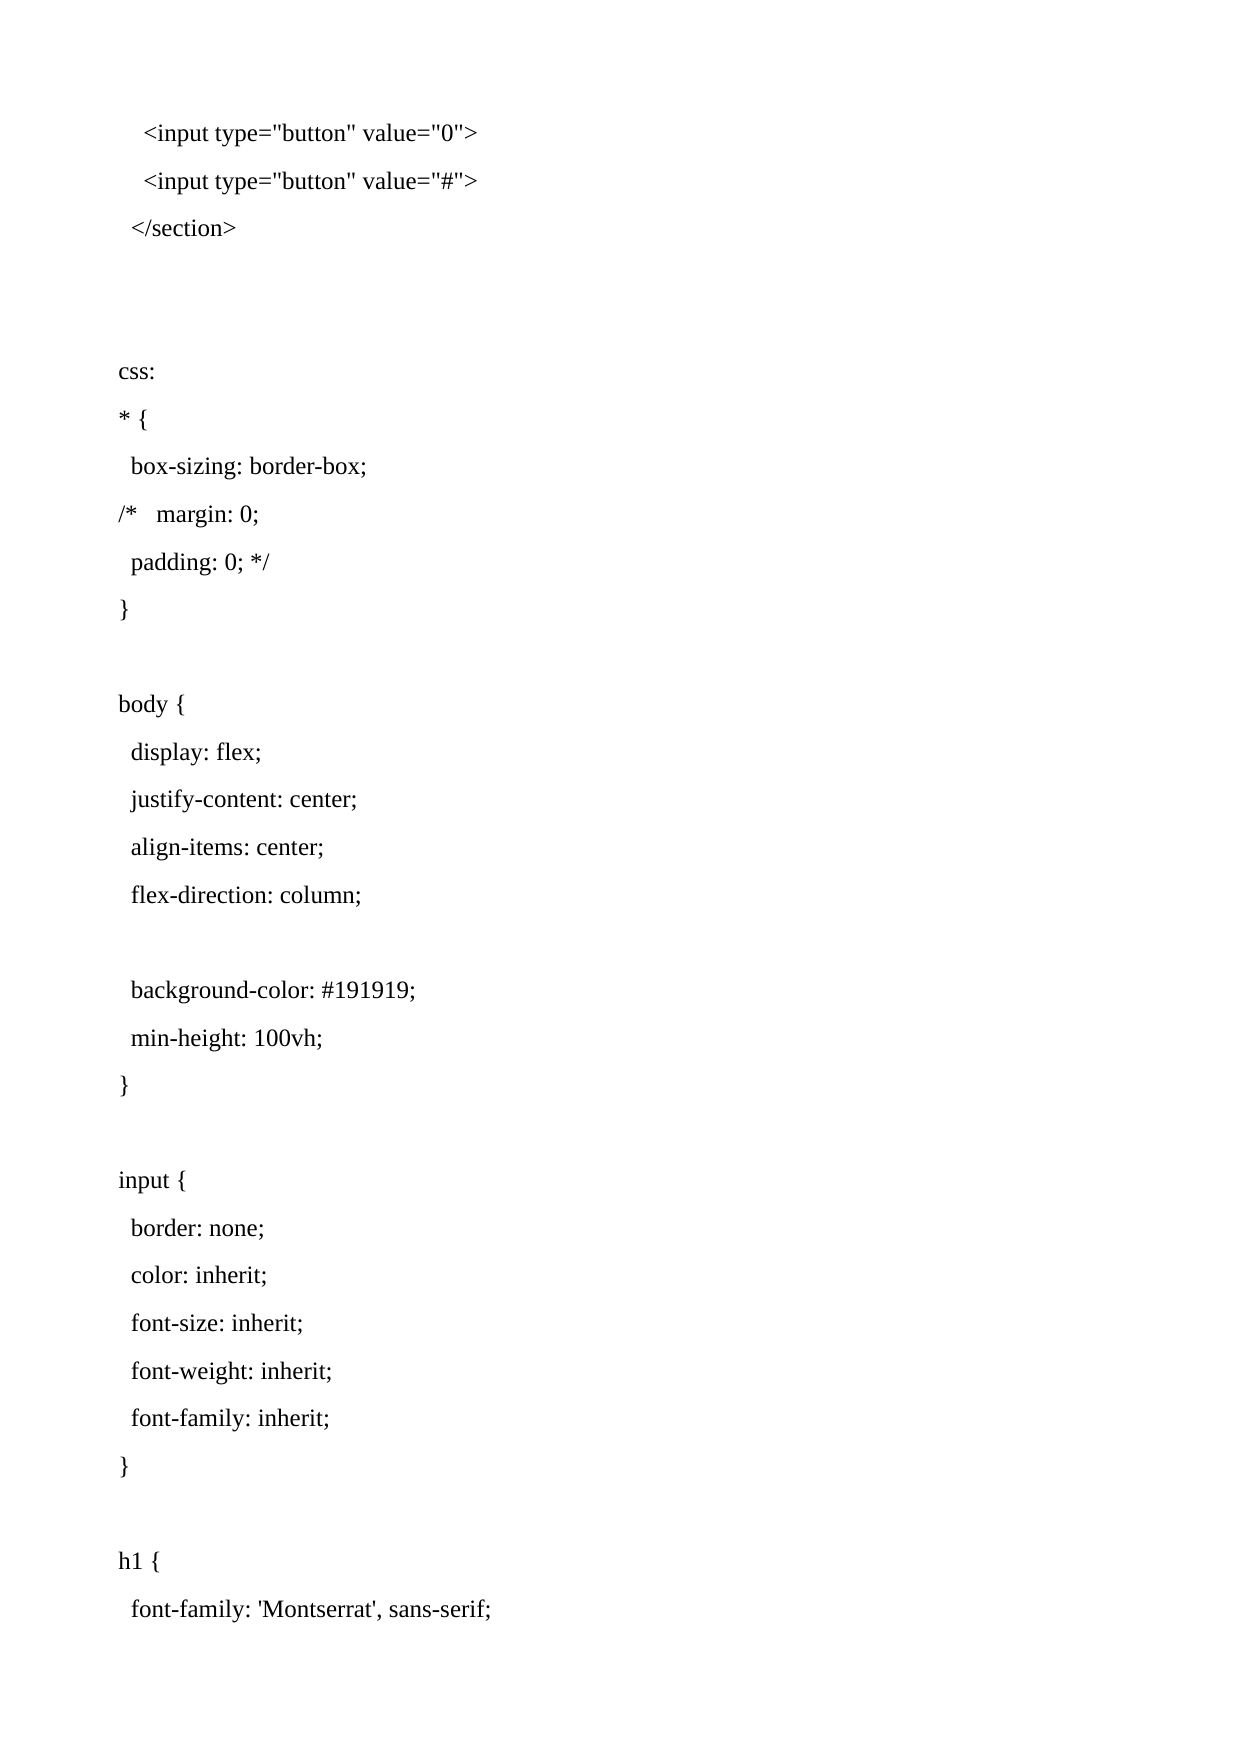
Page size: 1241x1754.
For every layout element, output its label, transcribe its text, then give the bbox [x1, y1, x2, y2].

text align-items: center; [118, 832, 1122, 861]
text h1 { [118, 1546, 1122, 1575]
text font-size: inherit; [118, 1308, 1122, 1337]
text } [118, 1451, 1122, 1480]
text css: [118, 356, 1122, 385]
text display: flex; [118, 737, 1122, 766]
text min-height: 100vh; [118, 1023, 1122, 1051]
text background-color: #191919; [118, 975, 1122, 1004]
text font-family: 'Montserrat', sans-serif; [118, 1594, 1122, 1623]
text <input type="button" value="#"> [118, 166, 1122, 194]
text * { [118, 404, 1122, 432]
text } [118, 594, 1122, 623]
text input { [118, 1165, 1122, 1194]
text } [118, 1070, 1122, 1099]
text /* margin: 0; [118, 499, 1122, 528]
text color: inherit; [118, 1261, 1122, 1289]
text font-family: inherit; [118, 1403, 1122, 1432]
text </section> [118, 213, 1122, 242]
text <input type="button" value="0"> [118, 118, 1122, 147]
text font-weight: inherit; [118, 1356, 1122, 1384]
text flex-direction: column; [118, 880, 1122, 908]
text border: none; [118, 1213, 1122, 1242]
text justify-content: center; [118, 784, 1122, 813]
text box-sizing: border-box; [118, 451, 1122, 480]
text body { [118, 689, 1122, 718]
text padding: 0; */ [118, 547, 1122, 575]
